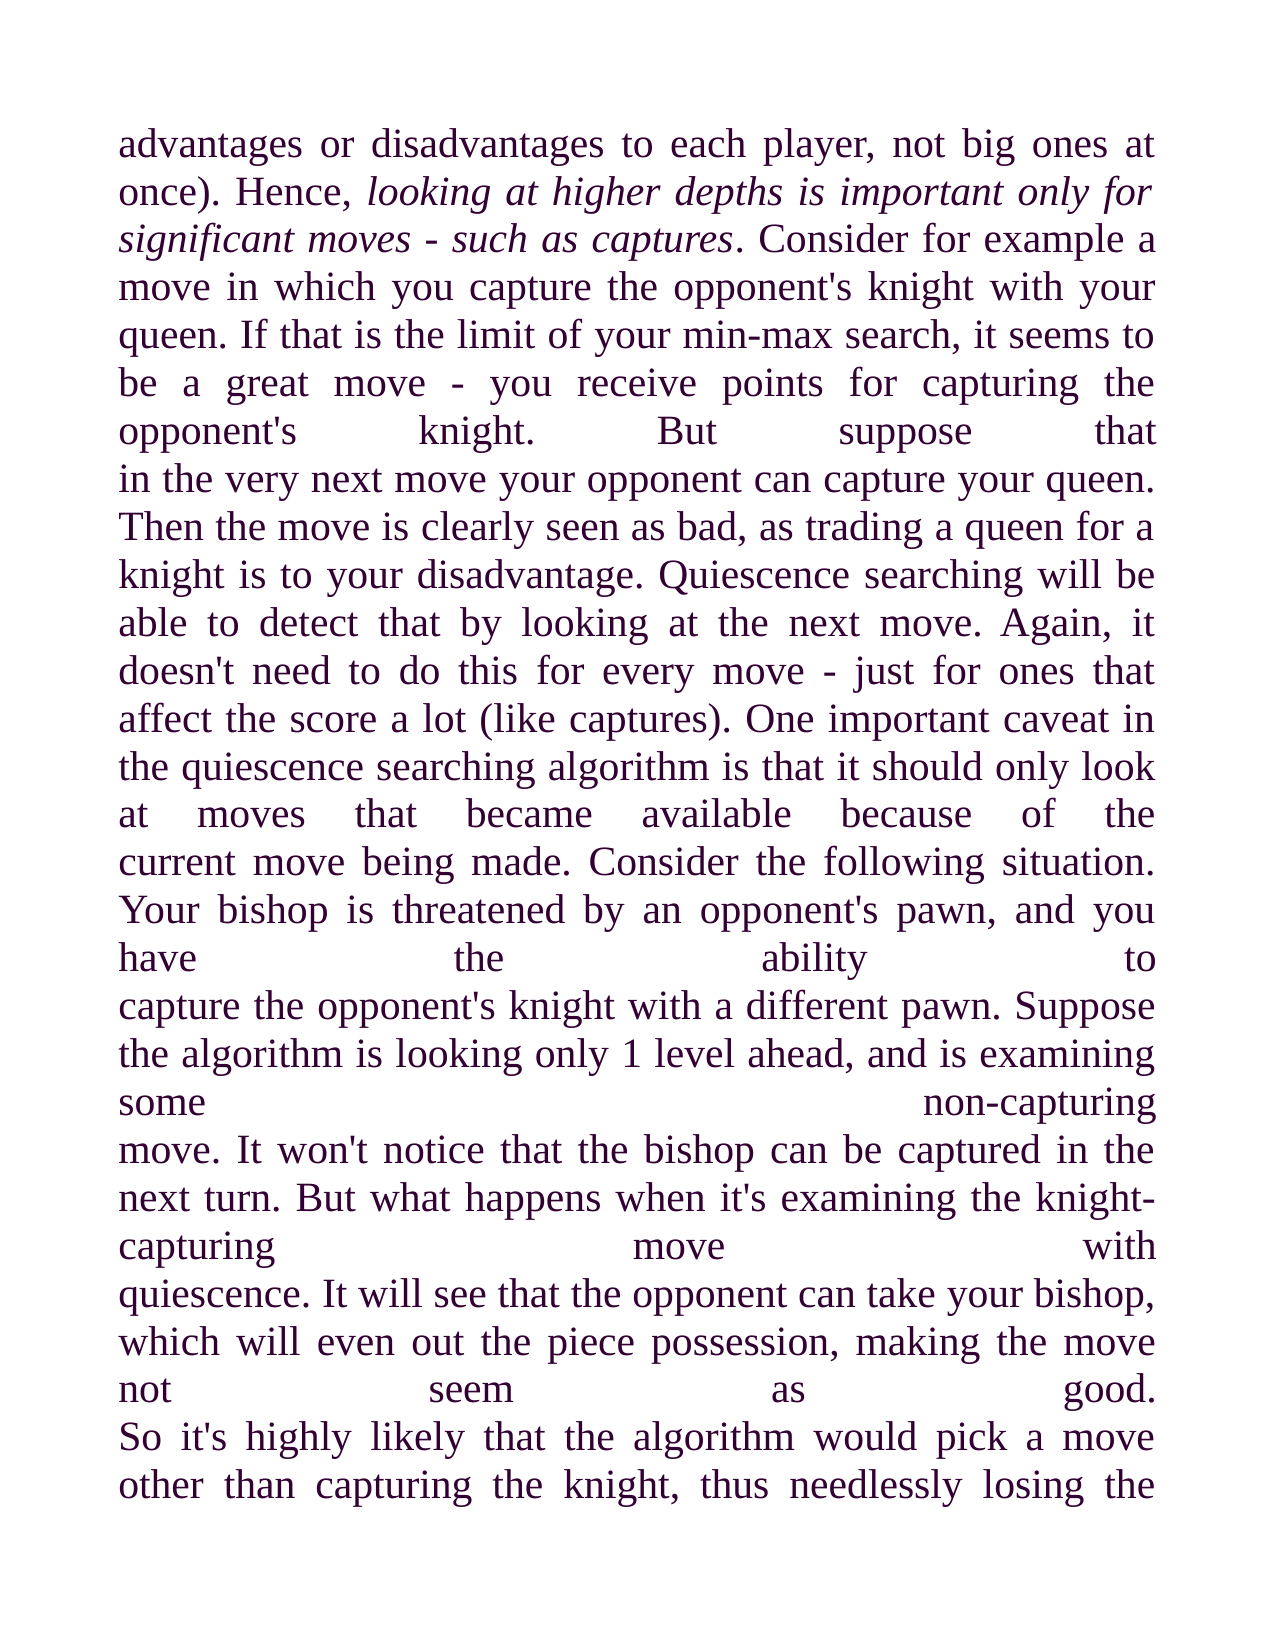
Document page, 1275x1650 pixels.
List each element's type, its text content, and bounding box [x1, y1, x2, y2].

text advantages or disadvantages to each player, not big ones at once). Hence, looking at higher depths is important only for significant moves - such as captures. Consider for example a move in which you capture the opponent's knight with your queen. If that is the limit of your min-max search, it seems to be a great move - you receive points for capturing the opponent's knight. But suppose that in the very next move your opponent can capture your queen. Then the move is clearly seen as bad, as trading a queen for a knight is to your disadvantage. Quiescence searching will be able to detect that by looking at the next move. Again, it doesn't need to do this for every move - just for ones that affect the score a lot (like captures). One important caveat in the quiescence searching algorithm is that it should only look at moves that became available because of the current move being made. Consider the following situation. Your bishop is threatened by an opponent's pawn, and you have the ability to capture the opponent's knight with a different pawn. Suppose the algorithm is looking only 1 level ahead, and is examining some non-capturing move. It won't notice that the bishop can be captured in the next turn. But what happens when it's examining the knight-capturing move with quiescence. It will see that the opponent can take your bishop, which will even out the piece possession, making the move not seem as good. So it's highly likely that the algorithm would pick a move other than capturing the knight, thus needlessly losing the [118, 118, 1157, 1508]
